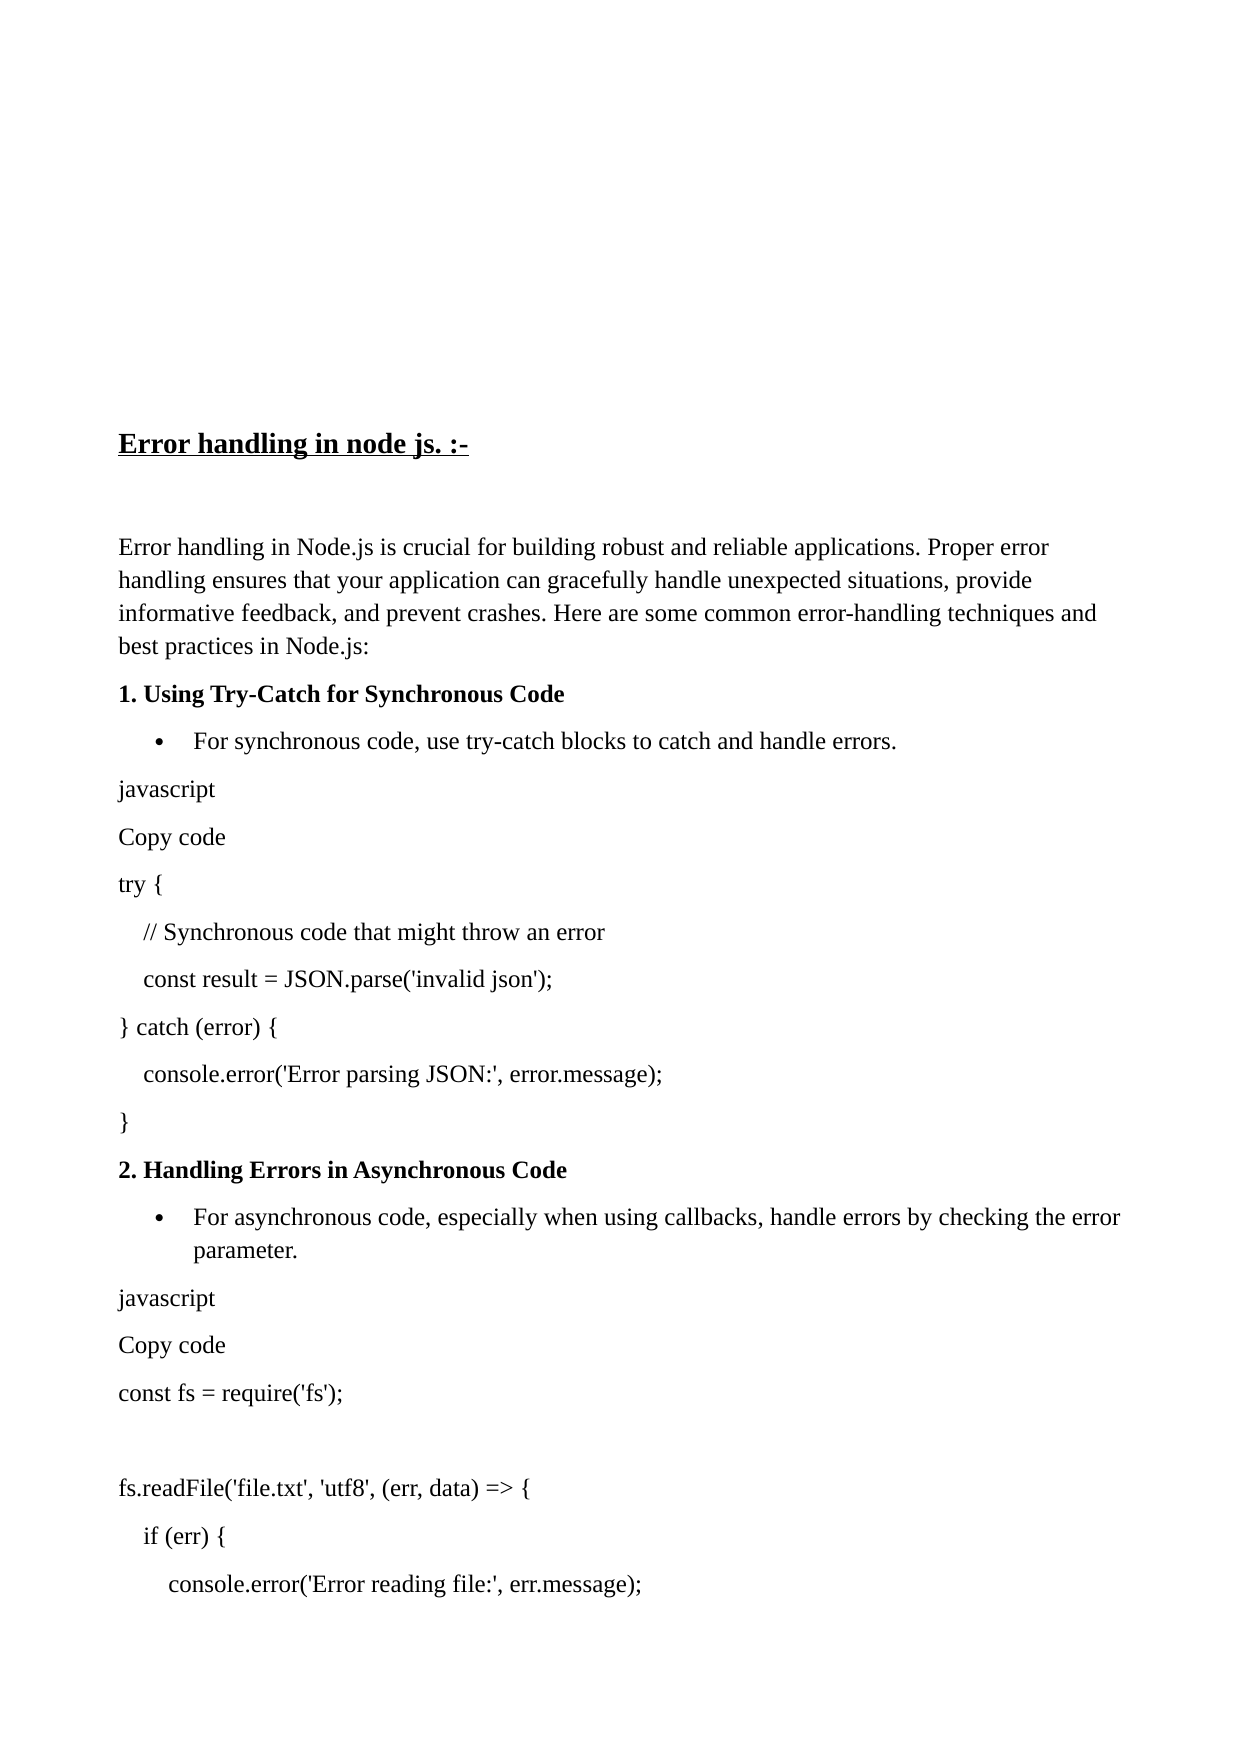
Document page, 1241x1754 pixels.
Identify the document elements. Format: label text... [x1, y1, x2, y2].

list For synchronous code, use try-catch blocks to catch and handle errors. [156, 726, 1122, 755]
text javascript [118, 774, 1122, 803]
text javascript [118, 1283, 1122, 1312]
text Error handling in Node.js is crucial for building robust and reliable applications. Proper error handling ensures that your application can gracefully handle unexpected situations, provide informative feedback, and prevent crashes. Here are some common error-handling techniques and best practices in Node.js: [118, 532, 1122, 660]
text Copy code [118, 822, 1122, 850]
text } catch (error) { [118, 1012, 1122, 1041]
text console.error('Error parsing JSON:', error.message); [118, 1059, 1122, 1088]
list For asynchronous code, especially when using callbacks, handle errors by checking the error parameter. [156, 1202, 1122, 1264]
text try { [118, 869, 1122, 898]
text const fs = require('fs'); [118, 1378, 1122, 1407]
text const result = JSON.parse('invalid json'); [118, 964, 1122, 993]
text if (err) { [118, 1521, 1122, 1550]
text Error handling in node js. :- [118, 426, 1122, 459]
text } [118, 1107, 1122, 1136]
text 2. Handling Errors in Asynchronous Code [118, 1155, 1122, 1183]
text // Synchronous code that might throw an error [118, 917, 1122, 946]
text fs.readFile('file.txt', 'utf8', (err, data) => { [118, 1473, 1122, 1502]
text 1. Using Try-Catch for Synchronous Code [118, 679, 1122, 707]
text console.error('Error reading file:', err.message); [118, 1569, 1122, 1597]
text Copy code [118, 1331, 1122, 1359]
